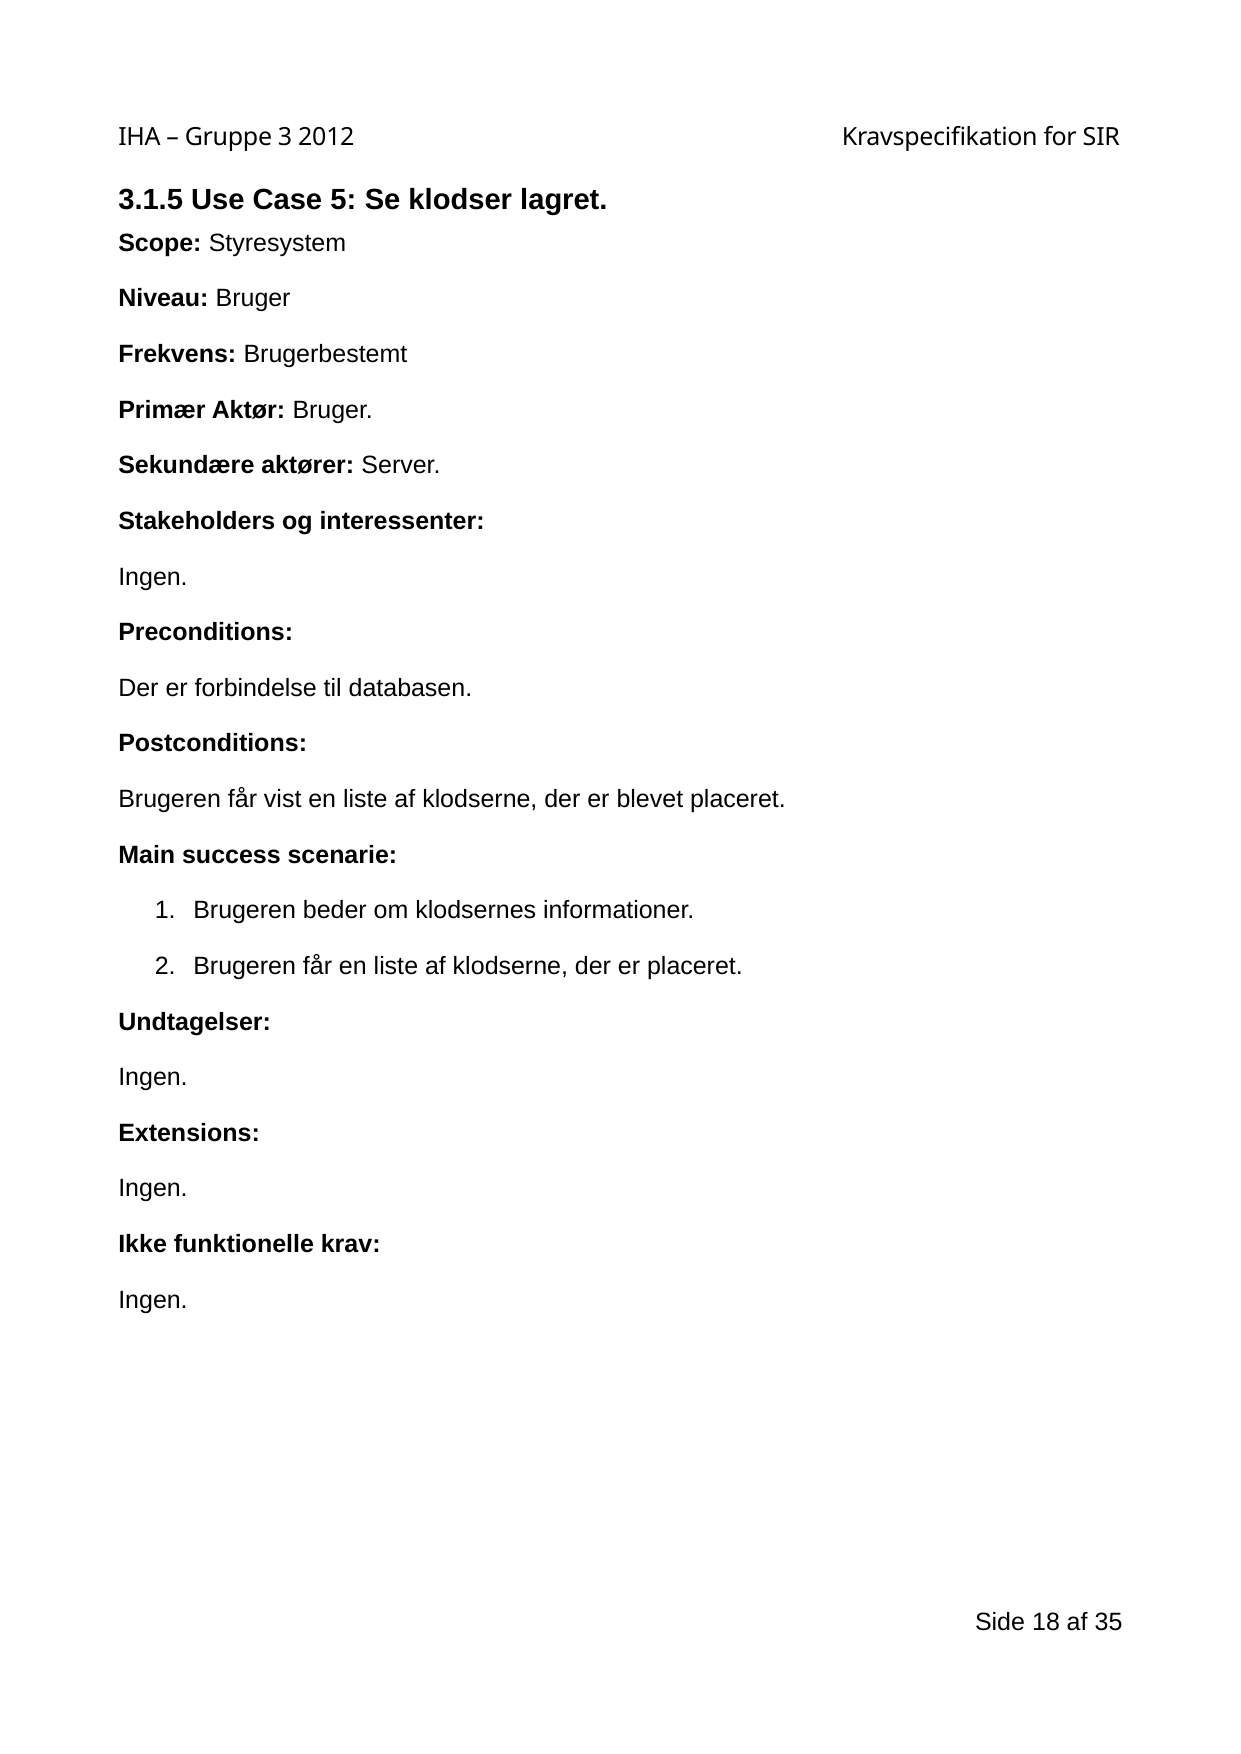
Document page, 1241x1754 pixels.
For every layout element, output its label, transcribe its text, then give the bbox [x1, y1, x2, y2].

text Sekundære aktører: Server. [118, 450, 1122, 479]
text Ingen. [118, 1173, 1122, 1202]
text Preconditions: [118, 617, 1122, 646]
text Niveau: Bruger [118, 283, 1122, 312]
text Ingen. [118, 1284, 1122, 1313]
list Brugeren får en liste af klodserne, der er placeret. [154, 951, 1122, 979]
text Der er forbindelse til databasen. [118, 673, 1122, 701]
text Ikke funktionelle krav: [118, 1229, 1122, 1258]
text Postconditions: [118, 728, 1122, 757]
text Stakeholders og interessenter: [118, 506, 1122, 534]
text Undtagelser: [118, 1006, 1122, 1035]
text Primær Aktør: Bruger. [118, 394, 1122, 423]
list Brugeren beder om klodsernes informationer. [154, 895, 1122, 924]
text Main success scenarie: [118, 839, 1122, 868]
text Brugeren får vist en liste af klodserne, der er blevet placeret. [118, 784, 1122, 813]
text Extensions: [118, 1118, 1122, 1146]
subtitle 3.1.5 Use Case 5: Se klodser lagret. [118, 182, 1122, 215]
text Scope: Styresystem [118, 228, 1122, 256]
text Ingen. [118, 561, 1122, 590]
text Ingen. [118, 1062, 1122, 1091]
text Frekvens: Brugerbestemt [118, 339, 1122, 368]
